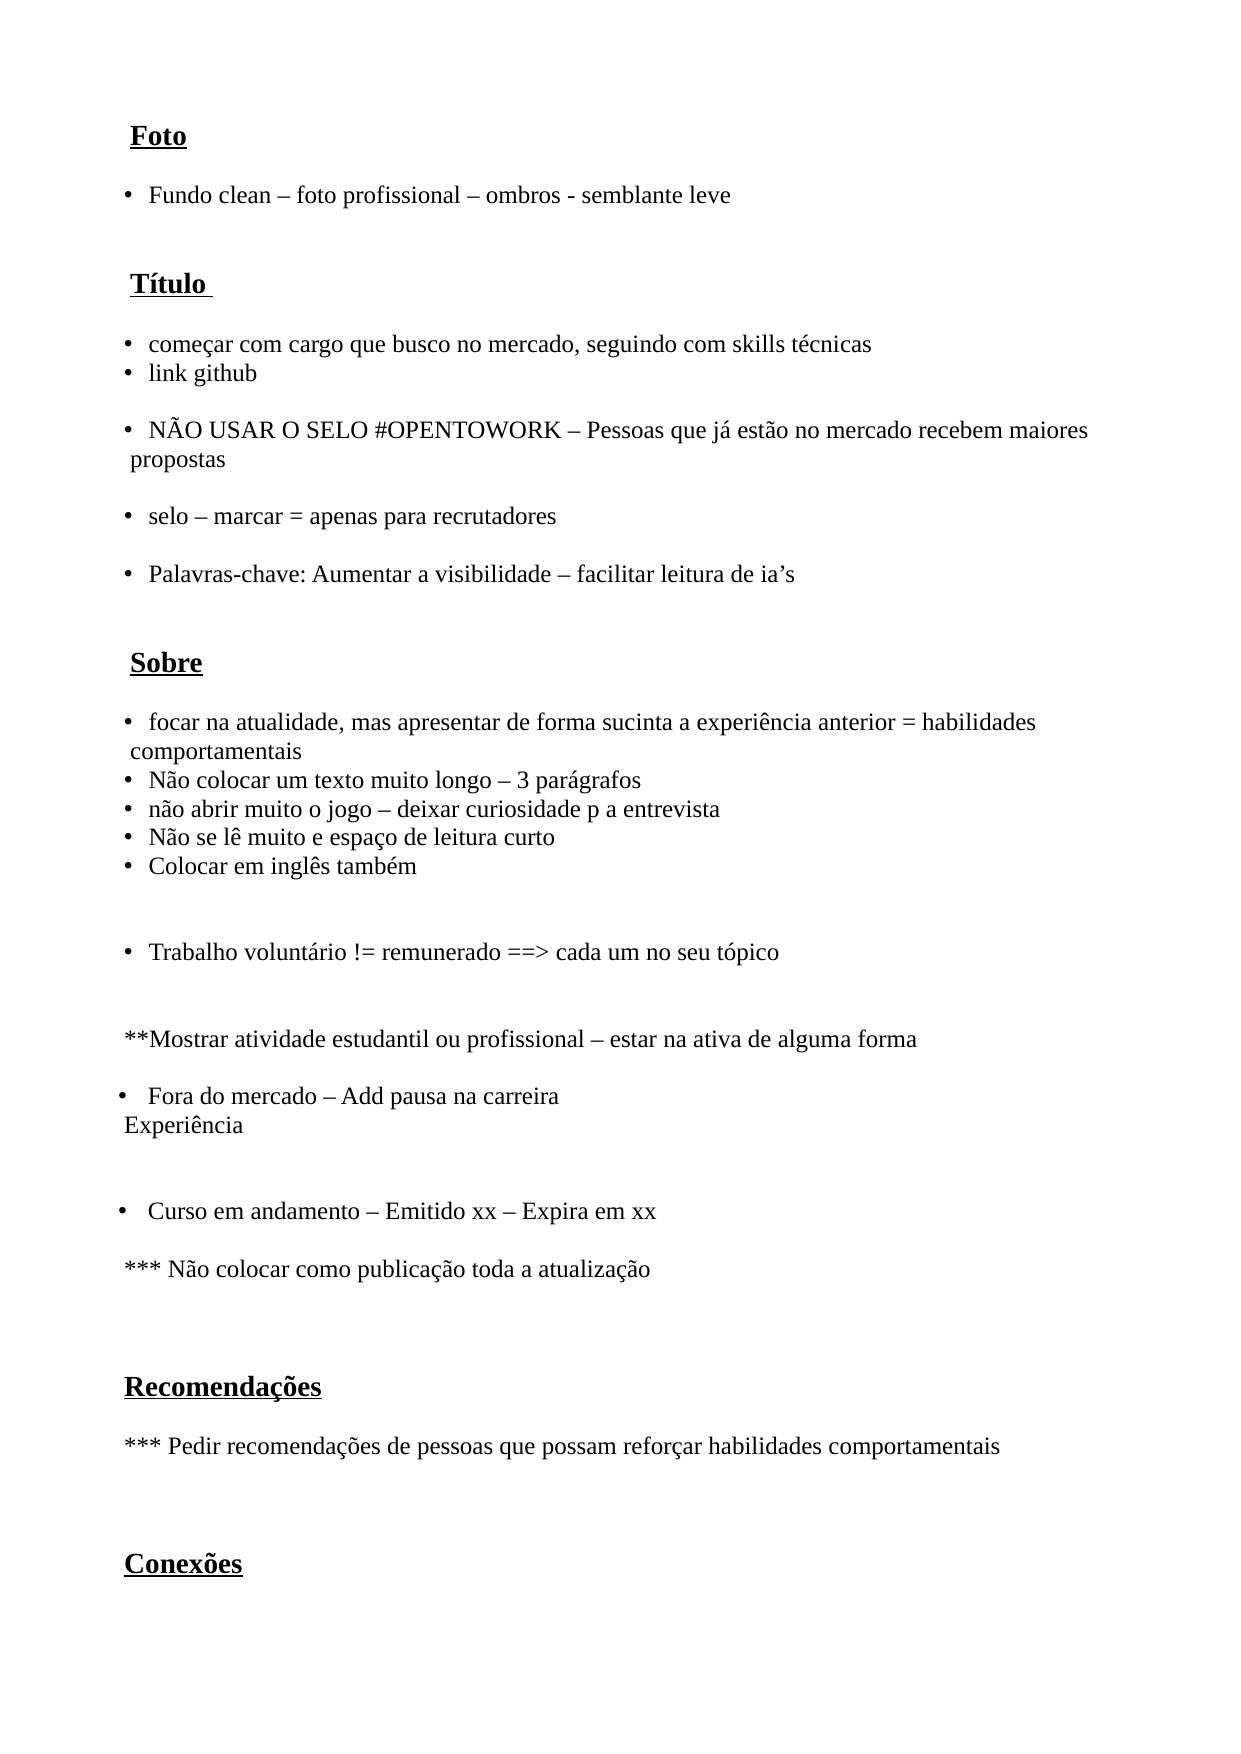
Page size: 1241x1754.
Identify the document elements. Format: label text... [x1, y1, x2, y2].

list focar na atualidade, mas apresentar de forma sucinta a experiência anterior = habilidades comportamentais [124, 707, 1122, 765]
list Foto [124, 118, 1122, 152]
list Colocar em inglês também [124, 851, 1122, 880]
text *** Não colocar como publicação toda a atualização [124, 1254, 1122, 1282]
list Não se lê muito e espaço de leitura curto [124, 822, 1122, 851]
list Título [124, 267, 1122, 300]
list Não colocar um texto muito longo – 3 parágrafos [124, 765, 1122, 794]
list link github [124, 358, 1122, 386]
list Palavras-chave: Aumentar a visibilidade – facilitar leitura de ia’s [124, 559, 1122, 588]
list começar com cargo que busco no mercado, seguindo com skills técnicas [124, 329, 1122, 358]
text Recomendações [124, 1369, 1122, 1402]
list Curso em andamento – Emitido xx – Expira em xx [118, 1196, 1122, 1225]
text **Mostrar atividade estudantil ou profissional – estar na ativa de alguma forma [124, 1024, 1122, 1052]
list Fora do mercado – Add pausa na carreira [118, 1081, 1122, 1110]
text Experiência [124, 1110, 1122, 1139]
list NÃO USAR O SELO #OPENTOWORK – Pessoas que já estão no mercado recebem maiores propostas [124, 415, 1122, 473]
list não abrir muito o jogo – deixar curiosidade p a entrevista [124, 794, 1122, 822]
text Conexões [124, 1546, 1122, 1579]
list Trabalho voluntário != remunerado ==> cada um no seu tópico [124, 937, 1122, 966]
list selo – marcar = apenas para recrutadores [124, 501, 1122, 530]
list Sobre [124, 645, 1122, 679]
text *** Pedir recomendações de pessoas que possam reforçar habilidades comportamentais [124, 1431, 1122, 1460]
list Fundo clean – foto profissional – ombros - semblante leve [124, 180, 1122, 209]
